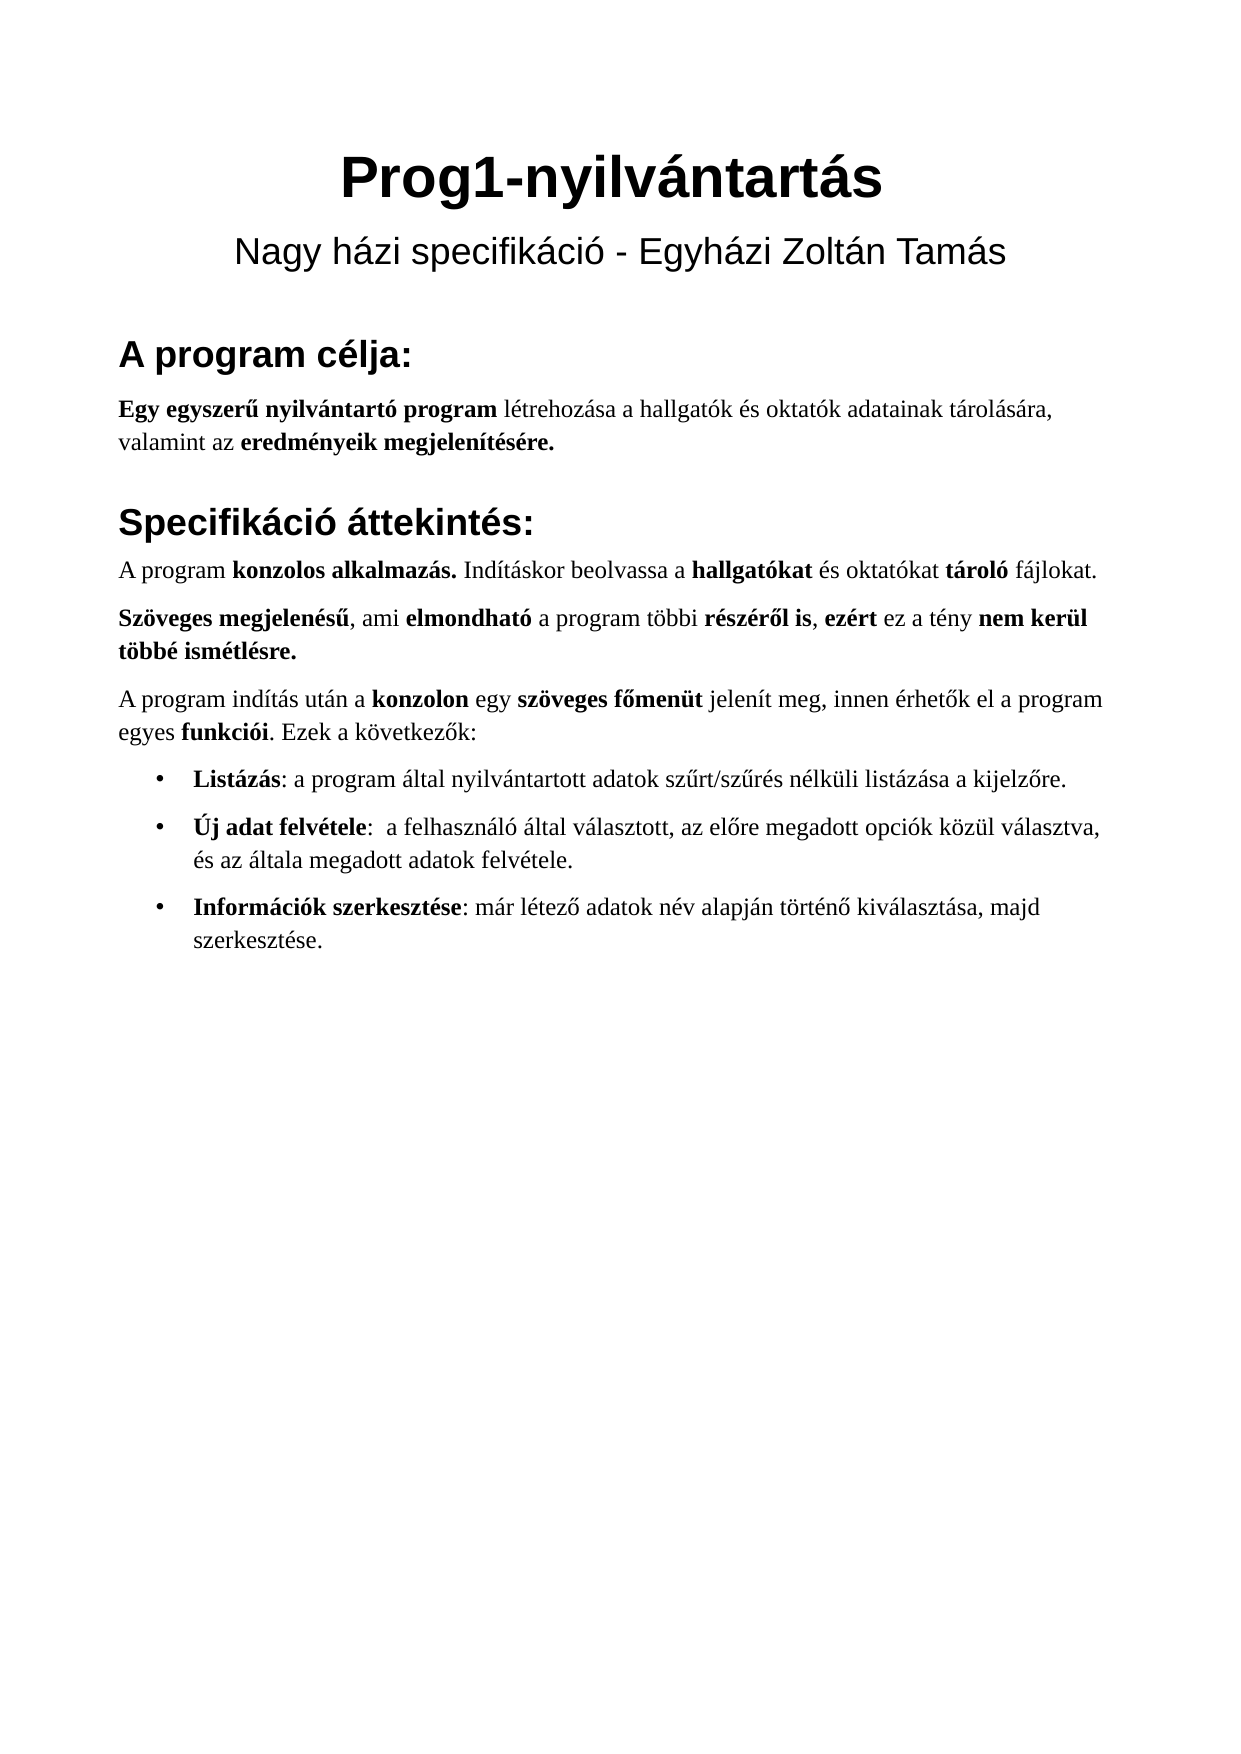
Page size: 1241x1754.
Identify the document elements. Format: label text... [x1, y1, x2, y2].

list Információk szerkesztése: már létező adatok név alapján történő kiválasztása, majd szerkesztése. [156, 892, 1122, 954]
list Listázás: a program által nyilvántartott adatok szűrt/szűrés nélküli listázása a kijelzőre. [156, 764, 1122, 793]
subtitle A program célja: [118, 332, 413, 375]
subtitle Specifikáció áttekintés: [118, 500, 1122, 543]
subtitle Nagy házi specifikáció - Egyházi Zoltán Tamás [118, 229, 1122, 272]
title Prog1-nyilvántartás [118, 143, 1122, 210]
text Szöveges megjelenésű, ami elmondható a program többi részéről is, ezért ez a tény nem kerül többé ismétlésre. [118, 603, 1122, 665]
text A program konzolos alkalmazás. Indításkor beolvassa a hallgatókat és oktatókat tároló fájlokat. [118, 555, 1122, 584]
text Egy egyszerű nyilvántartó program létrehozása a hallgatók és oktatók adatainak tárolására, valamint az eredményeik megjelenítésére. [118, 394, 1122, 456]
list Új adat felvétele: a felhasználó által választott, az előre megadott opciók közül választva, és az általa megadott adatok felvétele. [156, 812, 1122, 874]
text A program indítás után a konzolon egy szöveges főmenüt jelenít meg, innen érhetők el a program egyes funkciói. Ezek a következők: [118, 684, 1122, 745]
